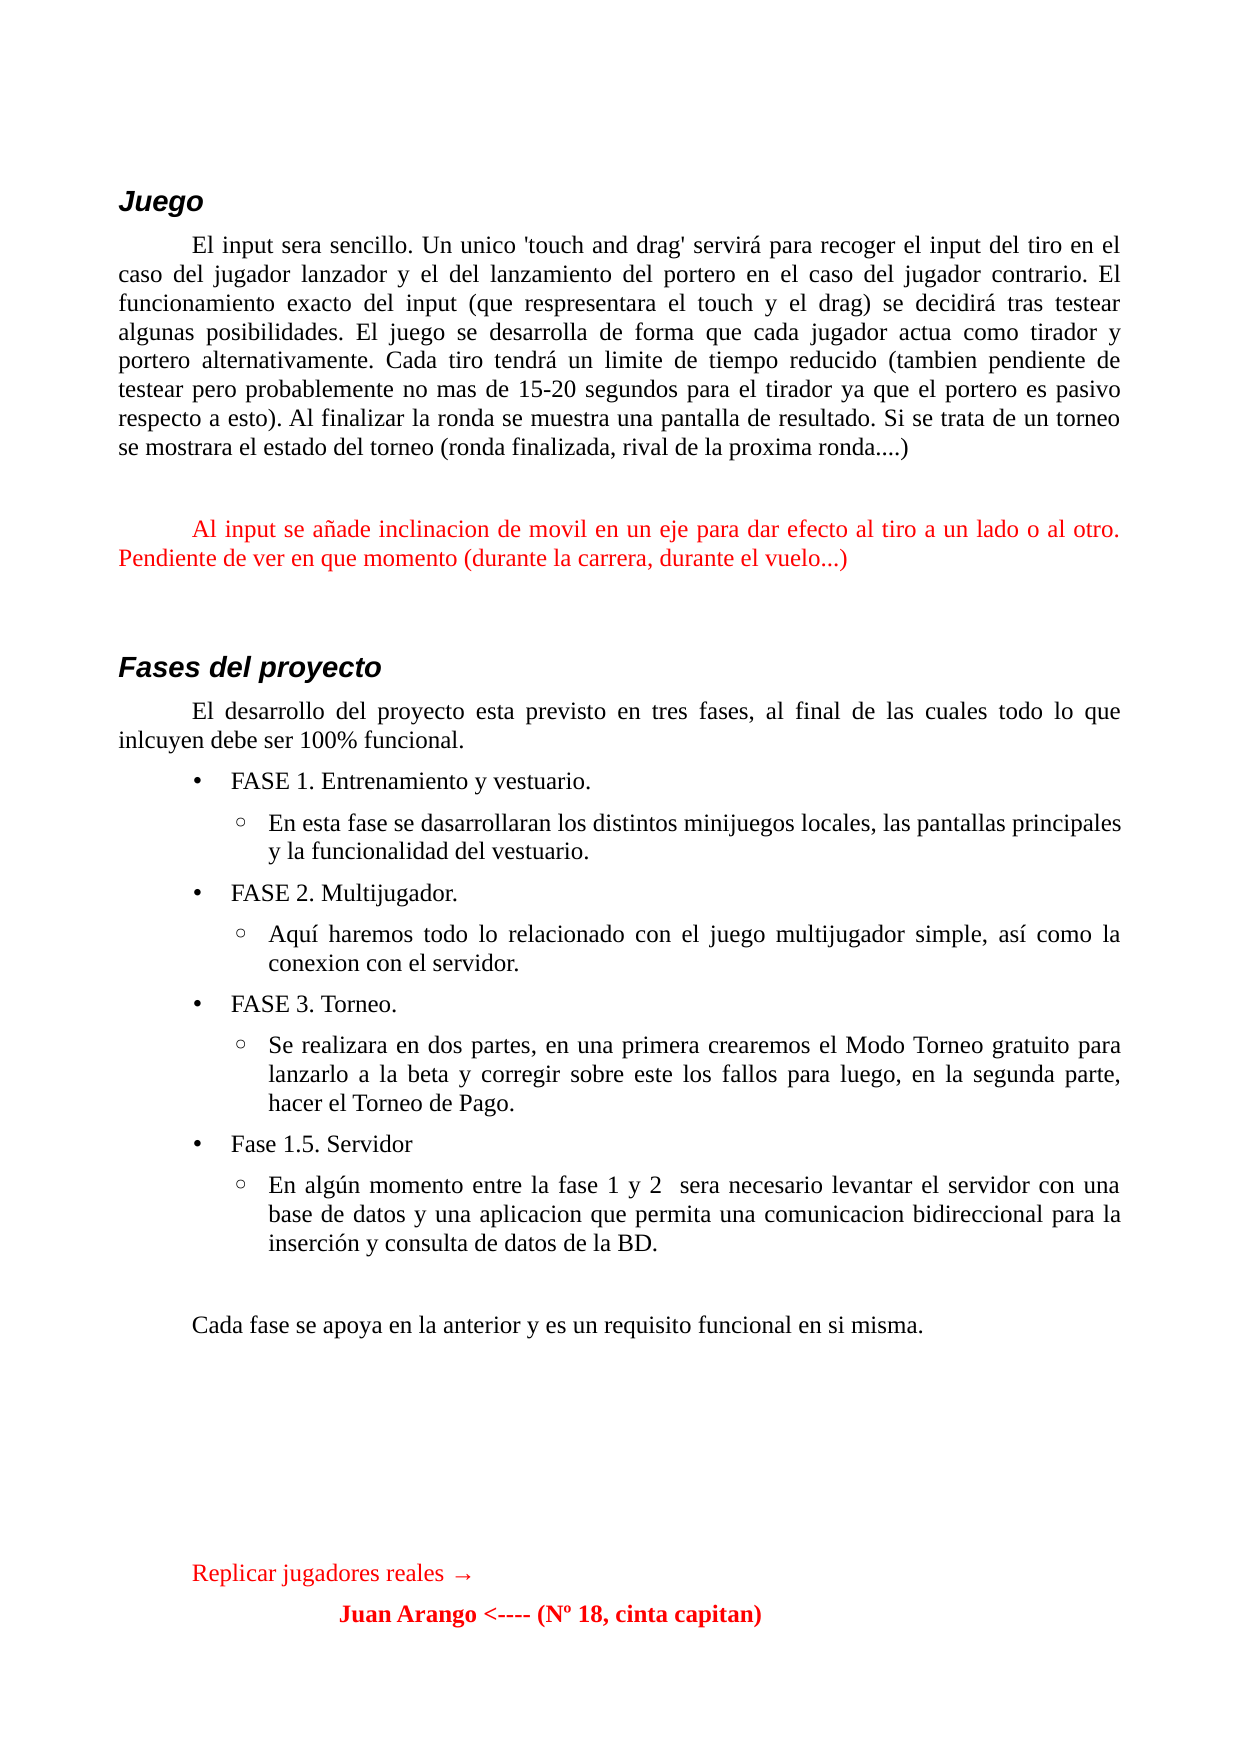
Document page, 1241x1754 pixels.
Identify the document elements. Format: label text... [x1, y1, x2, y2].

list En esta fase se dasarrollaran los distintos minijuegos locales, las pantallas principales y la funcionalidad del vestuario. [231, 808, 1122, 865]
list En algún momento entre la fase 1 y 2 sera necesario levantar el servidor con una base de datos y una aplicacion que permita una comunicacion bidireccional para la inserción y consulta de datos de la BD. [231, 1170, 1122, 1256]
text Juan Arango <---- (Nº 18, cinta capitan) [118, 1599, 1122, 1628]
text Replicar jugadores reales → [118, 1558, 1122, 1586]
list FASE 1. Entrenamiento y vestuario. [193, 766, 1122, 795]
list Aquí haremos todo lo relacionado con el juego multijugador simple, así como la conexion con el servidor. [231, 919, 1122, 976]
subtitle Juego [118, 184, 1122, 218]
list Se realizara en dos partes, en una primera crearemos el Modo Torneo gratuito para lanzarlo a la beta y corregir sobre este los fallos para luego, en la segunda parte, hacer el Torneo de Pago. [231, 1030, 1122, 1116]
text El input sera sencillo. Un unico 'touch and drag' servirá para recoger el input del tiro en el caso del jugador lanzador y el del lanzamiento del portero en el caso del jugador contrario. El funcionamiento exacto del input (que respresentara el touch y el drag) se decidirá tras testear algunas posibilidades. El juego se desarrolla de forma que cada jugador actua como tirador y portero alternativamente. Cada tiro tendrá un limite de tiempo reducido (tambien pendiente de testear pero probablemente no mas de 15-20 segundos para el tirador ya que el portero es pasivo respecto a esto). Al finalizar la ronda se muestra una pantalla de resultado. Si se trata de un torneo se mostrara el estado del torneo (ronda finalizada, rival de la proxima ronda....) [118, 230, 1122, 460]
list Fase 1.5. Servidor [193, 1129, 1122, 1158]
text Cada fase se apoya en la anterior y es un requisito funcional en si misma. [118, 1310, 1122, 1339]
subtitle Fases del proyecto [118, 650, 1122, 684]
text El desarrollo del proyecto esta previsto en tres fases, al final de las cuales todo lo que inlcuyen debe ser 100% funcional. [118, 696, 1122, 754]
text Al input se añade inclinacion de movil en un eje para dar efecto al tiro a un lado o al otro. Pendiente de ver en que momento (durante la carrera, durante el vuelo...) [118, 514, 1122, 572]
list FASE 3. Torneo. [193, 989, 1122, 1018]
list FASE 2. Multijugador. [193, 878, 1122, 906]
